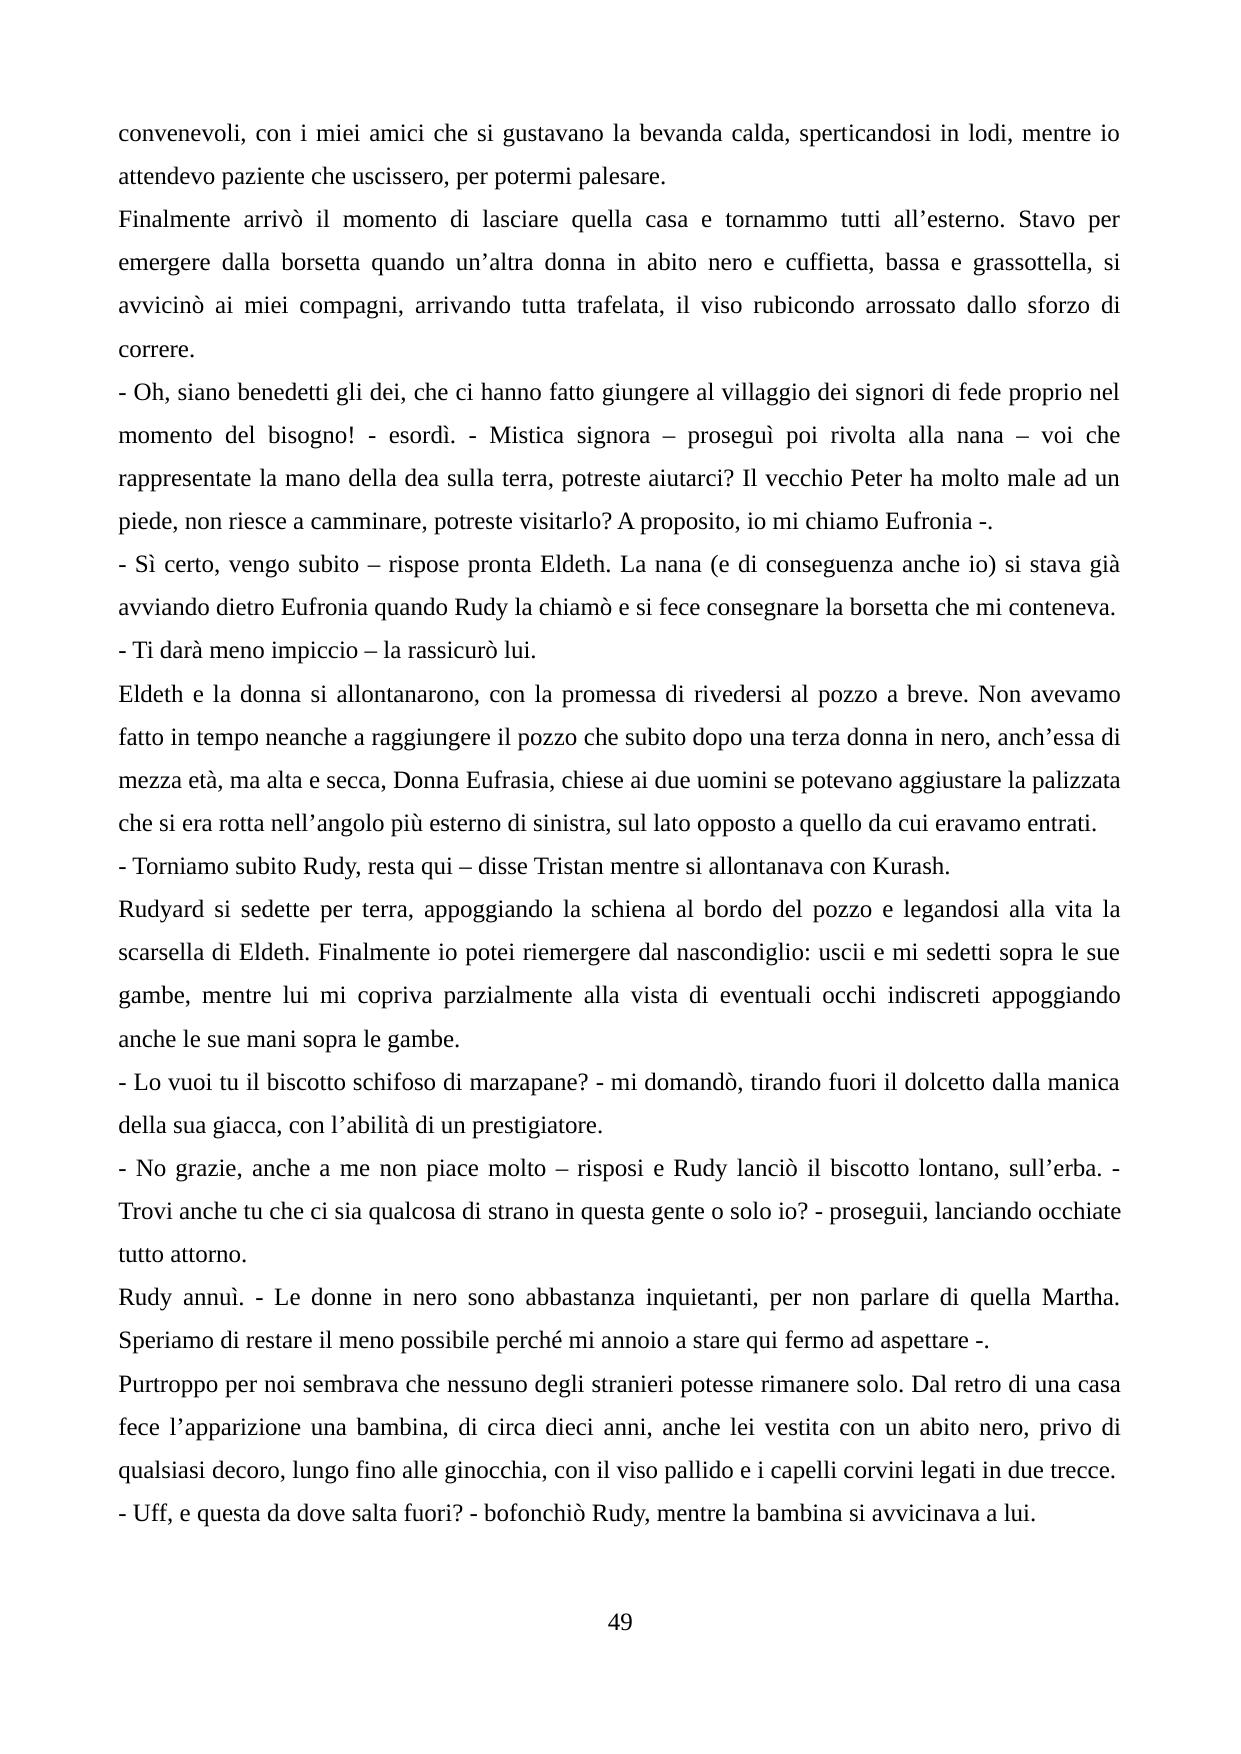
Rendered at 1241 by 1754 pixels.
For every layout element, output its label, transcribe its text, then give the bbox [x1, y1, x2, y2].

text - Ti darà meno impiccio – la rassicurò lui. [118, 636, 1122, 664]
text - Lo vuoi tu il biscotto schifoso di marzapane? - mi domandò, tirando fuori il dolcetto dalla manica della sua giacca, con l’abilità di un prestigiatore. [118, 1067, 1122, 1139]
text Eldeth e la donna si allontanarono, con la promessa di rivedersi al pozzo a breve. Non avevamo fatto in tempo neanche a raggiungere il pozzo che subito dopo una terza donna in nero, anch’essa di mezza età, ma alta e secca, Donna Eufrasia, chiese ai due uomini se potevano aggiustare la palizzata che si era rotta nell’angolo più esterno di sinistra, sul lato opposto a quello da cui eravamo entrati. [118, 679, 1122, 837]
text - Sì certo, vengo subito – rispose pronta Eldeth. La nana (e di conseguenza anche io) si stava già avviando dietro Eufronia quando Rudy la chiamò e si fece consegnare la borsetta che mi conteneva. [118, 549, 1122, 621]
text - Torniamo subito Rudy, resta qui – disse Tristan mentre si allontanava con Kurash. [118, 851, 1122, 880]
text - No grazie, anche a me non piace molto – risposi e Rudy lanciò il biscotto lontano, sull’erba. - Trovi anche tu che ci sia qualcosa di strano in questa gente o solo io? - proseguii, lanciando occhiate tutto attorno. [118, 1153, 1122, 1268]
text Purtroppo per noi sembrava che nessuno degli stranieri potesse rimanere solo. Dal retro di una casa fece l’apparizione una bambina, di circa dieci anni, anche lei vestita con un abito nero, privo di qualsiasi decoro, lungo fino alle ginocchia, con il viso pallido e i capelli corvini legati in due trecce. [118, 1369, 1122, 1484]
text - Oh, siano benedetti gli dei, che ci hanno fatto giungere al villaggio dei signori di fede proprio nel momento del bisogno! - esordì. - Mistica signora – proseguì poi rivolta alla nana – voi che rappresentate la mano della dea sulla terra, potreste aiutarci? Il vecchio Peter ha molto male ad un piede, non riesce a camminare, potreste visitarlo? A proposito, io mi chiamo Eufronia -. [118, 377, 1122, 535]
text - Uff, e questa da dove salta fuori? - bofonchiò Rudy, mentre la bambina si avvicinava a lui. [118, 1498, 1122, 1527]
text Rudy annuì. - Le donne in nero sono abbastanza inquietanti, per non parlare di quella Martha. Speriamo di restare il meno possibile perché mi annoio a stare qui fermo ad aspettare -. [118, 1282, 1122, 1354]
text Rudyard si sedette per terra, appoggiando la schiena al bordo del pozzo e legandosi alla vita la scarsella di Eldeth. Finalmente io potei riemergere dal nascondiglio: uscii e mi sedetti sopra le sue gambe, mentre lui mi copriva parzialmente alla vista di eventuali occhi indiscreti appoggiando anche le sue mani sopra le gambe. [118, 894, 1122, 1052]
text Finalmente arrivò il momento di lasciare quella casa e tornammo tutti all’esterno. Stavo per emergere dalla borsetta quando un’altra donna in abito nero e cuffietta, bassa e grassottella, si avvicinò ai miei compagni, arrivando tutta trafelata, il viso rubicondo arrossato dallo sforzo di correre. [118, 204, 1122, 362]
text convenevoli, con i miei amici che si gustavano la bevanda calda, sperticandosi in lodi, mentre io attendevo paziente che uscissero, per potermi palesare. [118, 118, 1122, 190]
